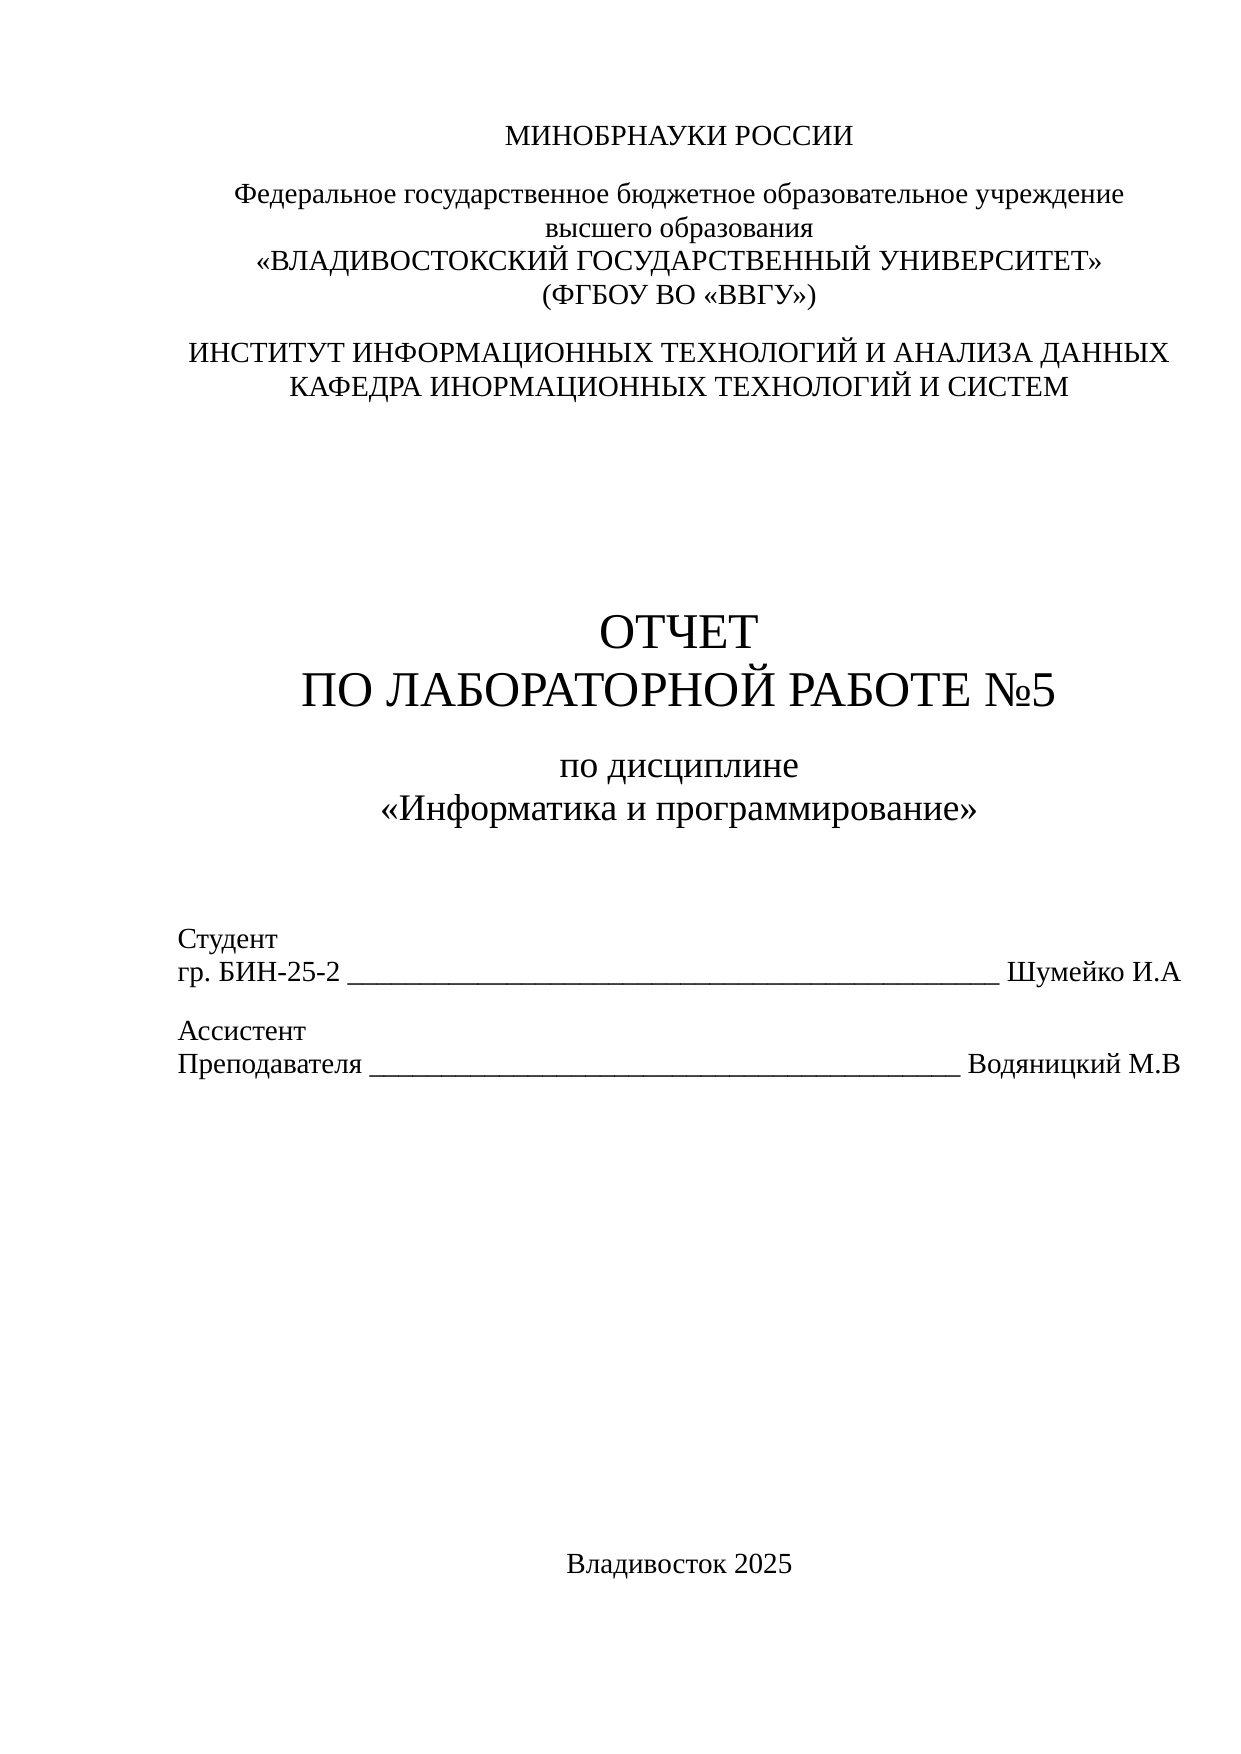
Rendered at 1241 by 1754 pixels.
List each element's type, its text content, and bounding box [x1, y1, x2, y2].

text Ассистент Преподавателя Водяницкий М.В [177, 1013, 1181, 1113]
text Федеральное государственное бюджетное образовательное учреждение высшего образования «ВЛАДИВОСТОКСКИЙ ГОСУДАРСТВЕННЫЙ УНИВЕРСИТЕТ» (ФГБОУ ВО «ВВГУ») [177, 176, 1181, 311]
text МИНОБРНАУКИ РОССИИ [177, 118, 1181, 152]
text Студент гр. БИН-25-2 Шумейко И.А [177, 921, 1181, 988]
text ИНСТИТУТ ИНФОРМАЦИОННЫХ ТЕХНОЛОГИЙ И АНАЛИЗА ДАННЫХ КАФЕДРА ИНОРМАЦИОННЫХ ТЕХНОЛОГИЙ И СИСТЕМ [177, 335, 1181, 402]
text по дисциплине «Информатика и программирование» [177, 742, 1181, 828]
text Владивосток 2025 [177, 1547, 1181, 1580]
text ОТЧЕТ ПО ЛАБОРАТОРНОЙ РАБОТЕ №5 [177, 602, 1181, 717]
